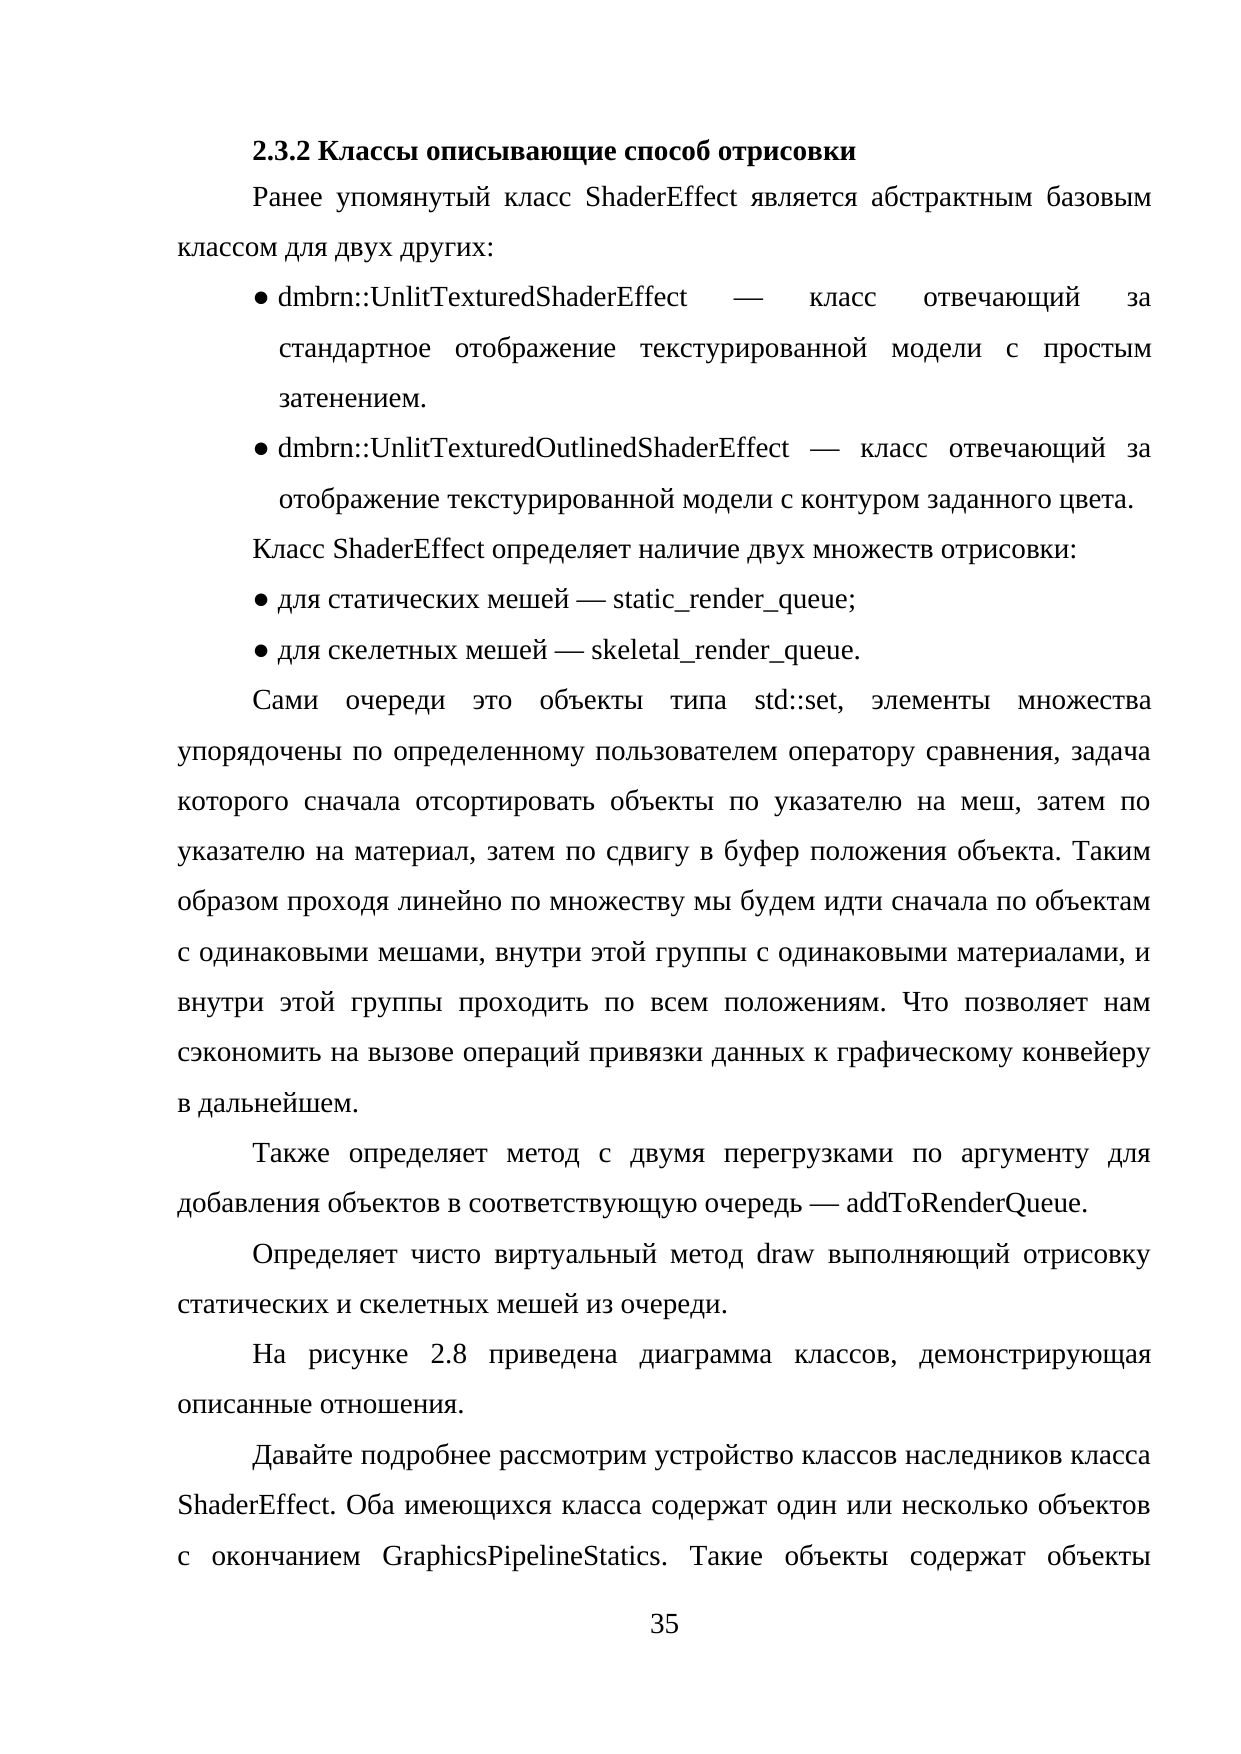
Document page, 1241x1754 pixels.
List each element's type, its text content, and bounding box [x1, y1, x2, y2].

text Сами очереди это объекты типа std::set, элементы множества упорядочены по определенному пользователем оператору сравнения, задача которого сначала отсортировать объекты по указателю на меш, затем по указателю на материал, затем по сдвигу в буфер положения объекта. Таким образом проходя линейно по множеству мы будем идти сначала по объектам с одинаковыми мешами, внутри этой группы с одинаковыми материалами, и внутри этой группы проходить по всем положениям. Что позволяет нам сэкономить на вызове операций привязки данных к графическому конвейеру в дальнейшем. [177, 682, 1152, 1118]
text Также определяет метод с двумя перегрузками по аргументу для добавления объектов в соответствующую очередь — addToRenderQueue. [177, 1135, 1152, 1219]
text Ранее упомянутый класс ShaderEffect является абстрактным базовым классом для двух других: [177, 179, 1152, 263]
subtitle Классы описывающие способ отрисовки [177, 133, 1152, 166]
text Давайте подробнее рассмотрим устройство классов наследников класса ShaderEffect. Оба имеющихся класса содержат один или несколько объектов с окончанием GraphicsPipelineStatics. Такие объекты содержат объекты [177, 1437, 1152, 1571]
text На рисунке 2.8 приведена диаграмма классов, демонстрирующая описанные отношения. [177, 1336, 1152, 1420]
list для скелетных мешей — skeletal_render_queue. [252, 632, 1152, 666]
list для статических мешей — static_render_queue; [252, 581, 1152, 615]
text Определяет чисто виртуальный метод draw выполняющий отрисовку статических и скелетных мешей из очереди. [177, 1236, 1152, 1319]
list dmbrn::UnlitTexturedOutlinedShaderEffect — класс отвечающий за отображение текстурированной модели с контуром заданного цвета. [252, 430, 1152, 514]
text Класс ShaderEffect определяет наличие двух множеств отрисовки: [177, 531, 1152, 565]
list dmbrn::UnlitTexturedShaderEffect — класс отвечающий за стандартное отображение текстурированной модели с простым затенением. [252, 279, 1152, 414]
